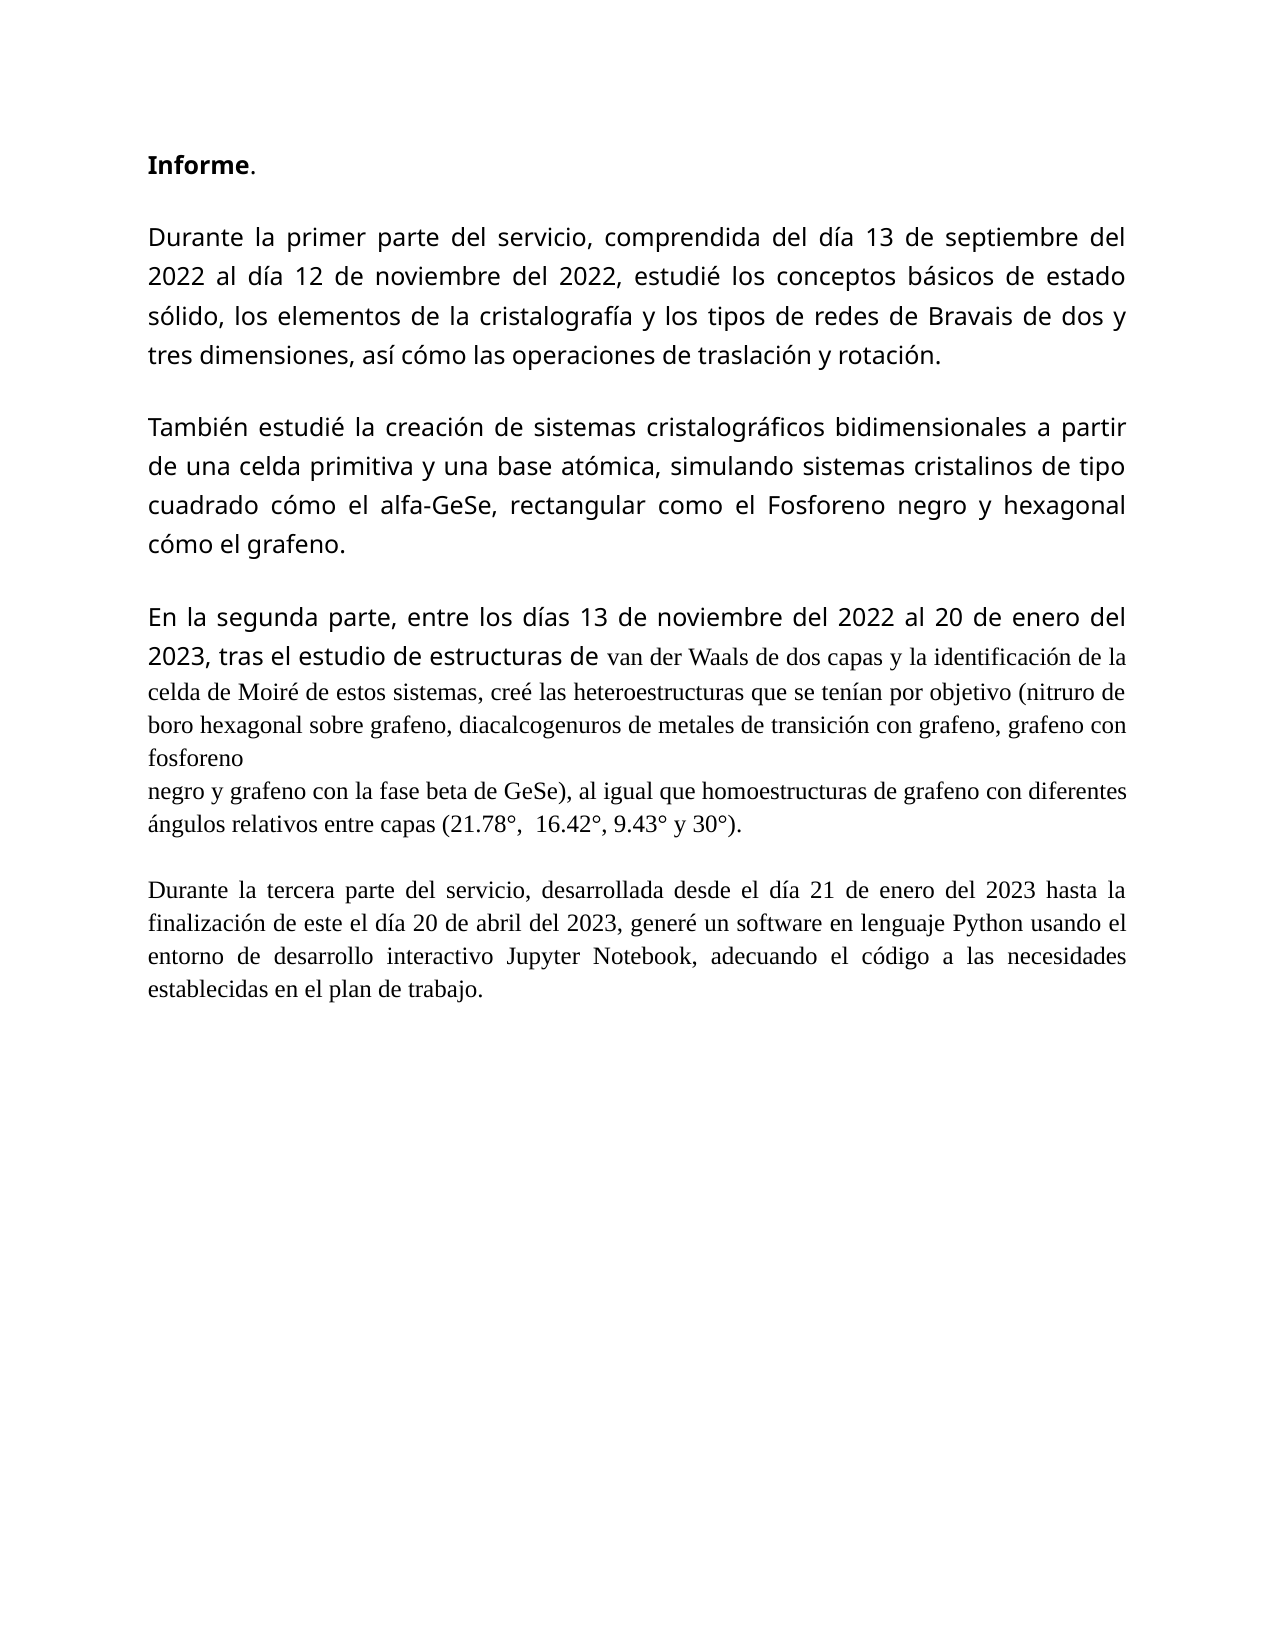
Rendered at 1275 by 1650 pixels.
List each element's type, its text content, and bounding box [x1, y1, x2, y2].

text Informe. [148, 148, 1127, 182]
text En la segunda parte, entre los días 13 de noviembre del 2022 al 20 de enero del 2023, tras el estudio de estructuras de van der Waals de dos capas y la identificación de la celda de Moiré de estos sistemas, creé las heteroestructuras que se tenían por objetivo (nitruro de boro hexagonal sobre grafeno, diacalcogenuros de metales de transición con grafeno, grafeno con fosforeno [148, 599, 1127, 771]
text También estudié la creación de sistemas cristalográficos bidimensionales a partir de una celda primitiva y una base atómica, simulando sistemas cristalinos de tipo cuadrado cómo el alfa-GeSe, rectangular como el Fosforeno negro y hexagonal cómo el grafeno. [148, 409, 1127, 561]
text negro y grafeno con la fase beta de GeSe), al igual que homoestructuras de grafeno con diferentes ángulos relativos entre capas (21.78°, 16.42°, 9.43° y 30°). [148, 776, 1127, 837]
text Durante la primer parte del servicio, comprendida del día 13 de septiembre del 2022 al día 12 de noviembre del 2022, estudié los conceptos básicos de estado sólido, los elementos de la cristalografía y los tipos de redes de Bravais de dos y tres dimensiones, así cómo las operaciones de traslación y rotación. [148, 220, 1127, 371]
text Durante la tercera parte del servicio, desarrollada desde el día 21 de enero del 2023 hasta la finalización de este el día 20 de abril del 2023, generé un software en lenguaje Python usando el entorno de desarrollo interactivo Jupyter Notebook, adecuando el código a las necesidades establecidas en el plan de trabajo. [148, 875, 1127, 1003]
